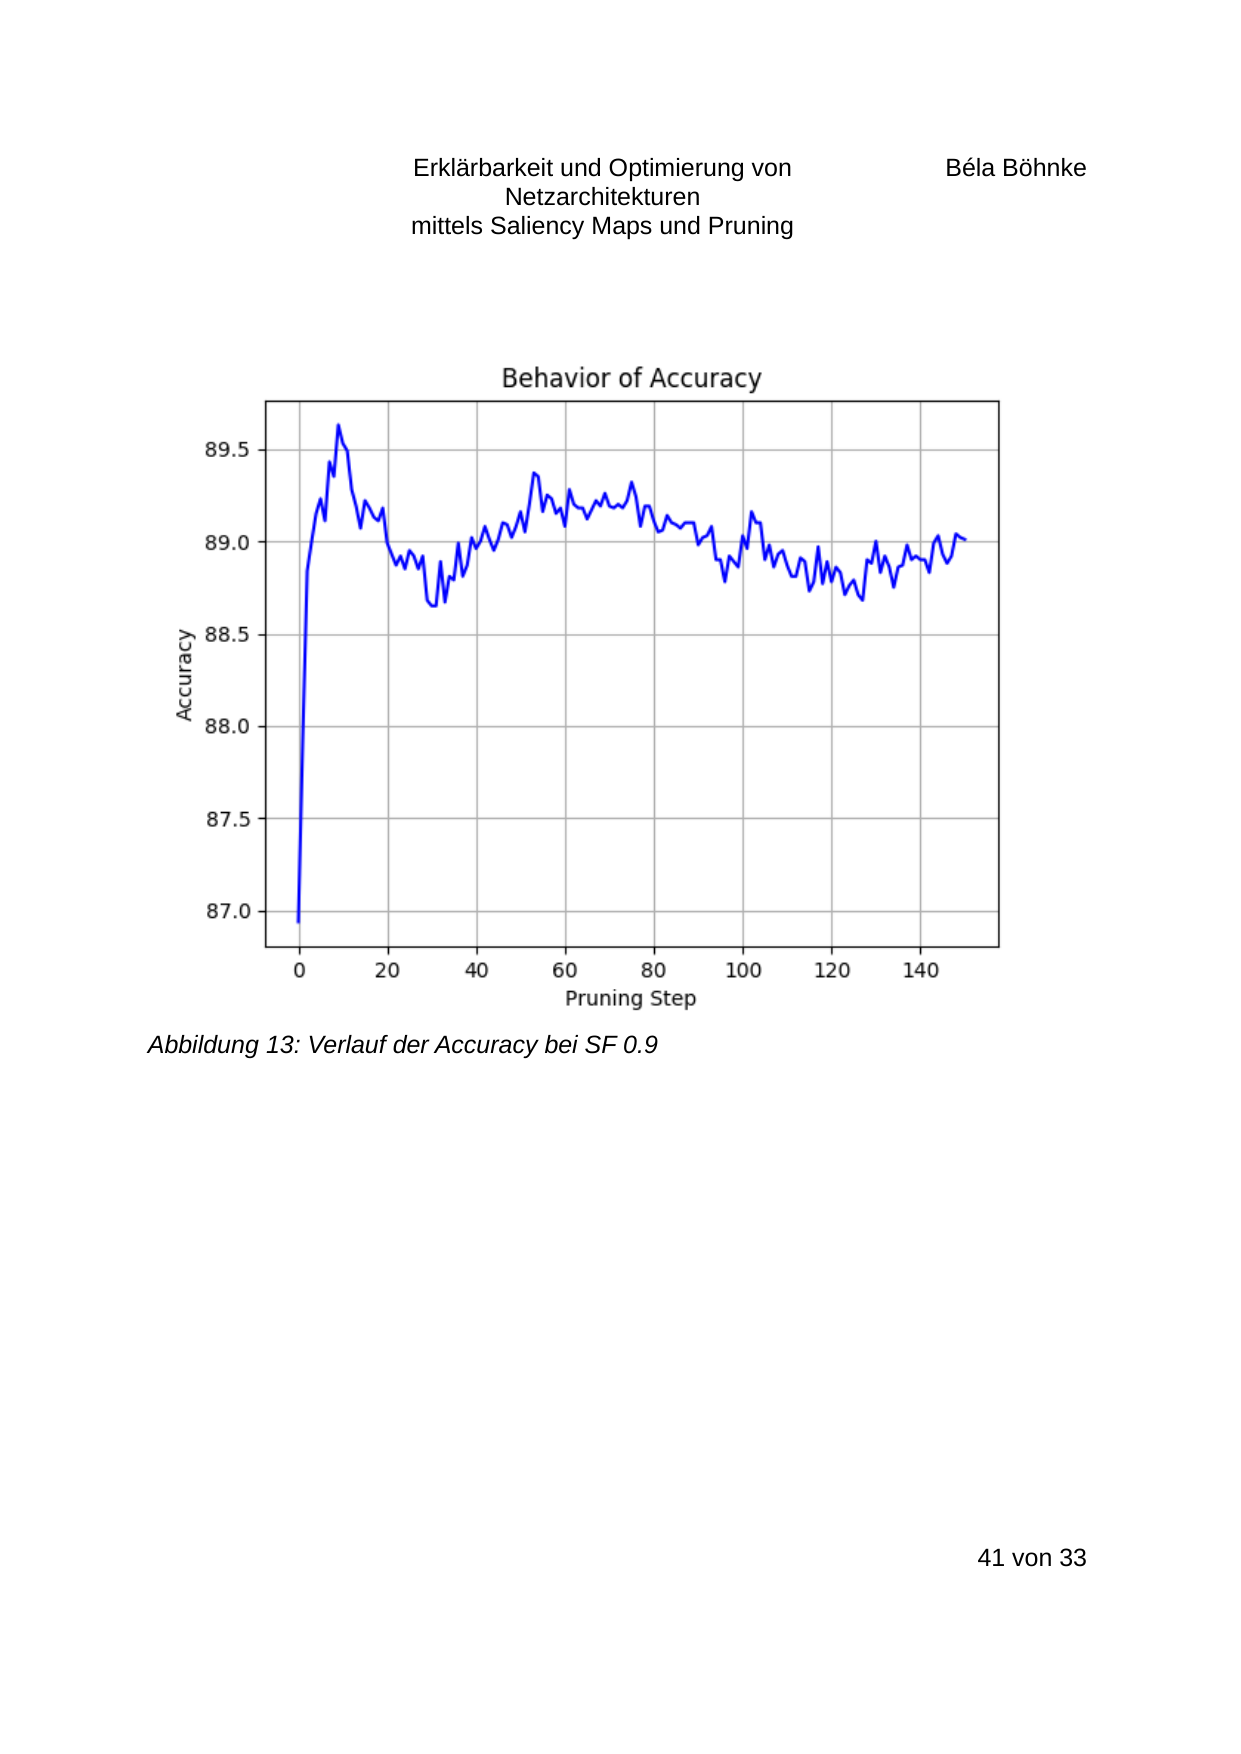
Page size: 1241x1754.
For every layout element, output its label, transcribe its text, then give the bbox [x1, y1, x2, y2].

text Abbildung 13: Verlauf der Accuracy bei SF 0.9 [148, 1025, 1093, 1059]
picture [147, 316, 1093, 1025]
